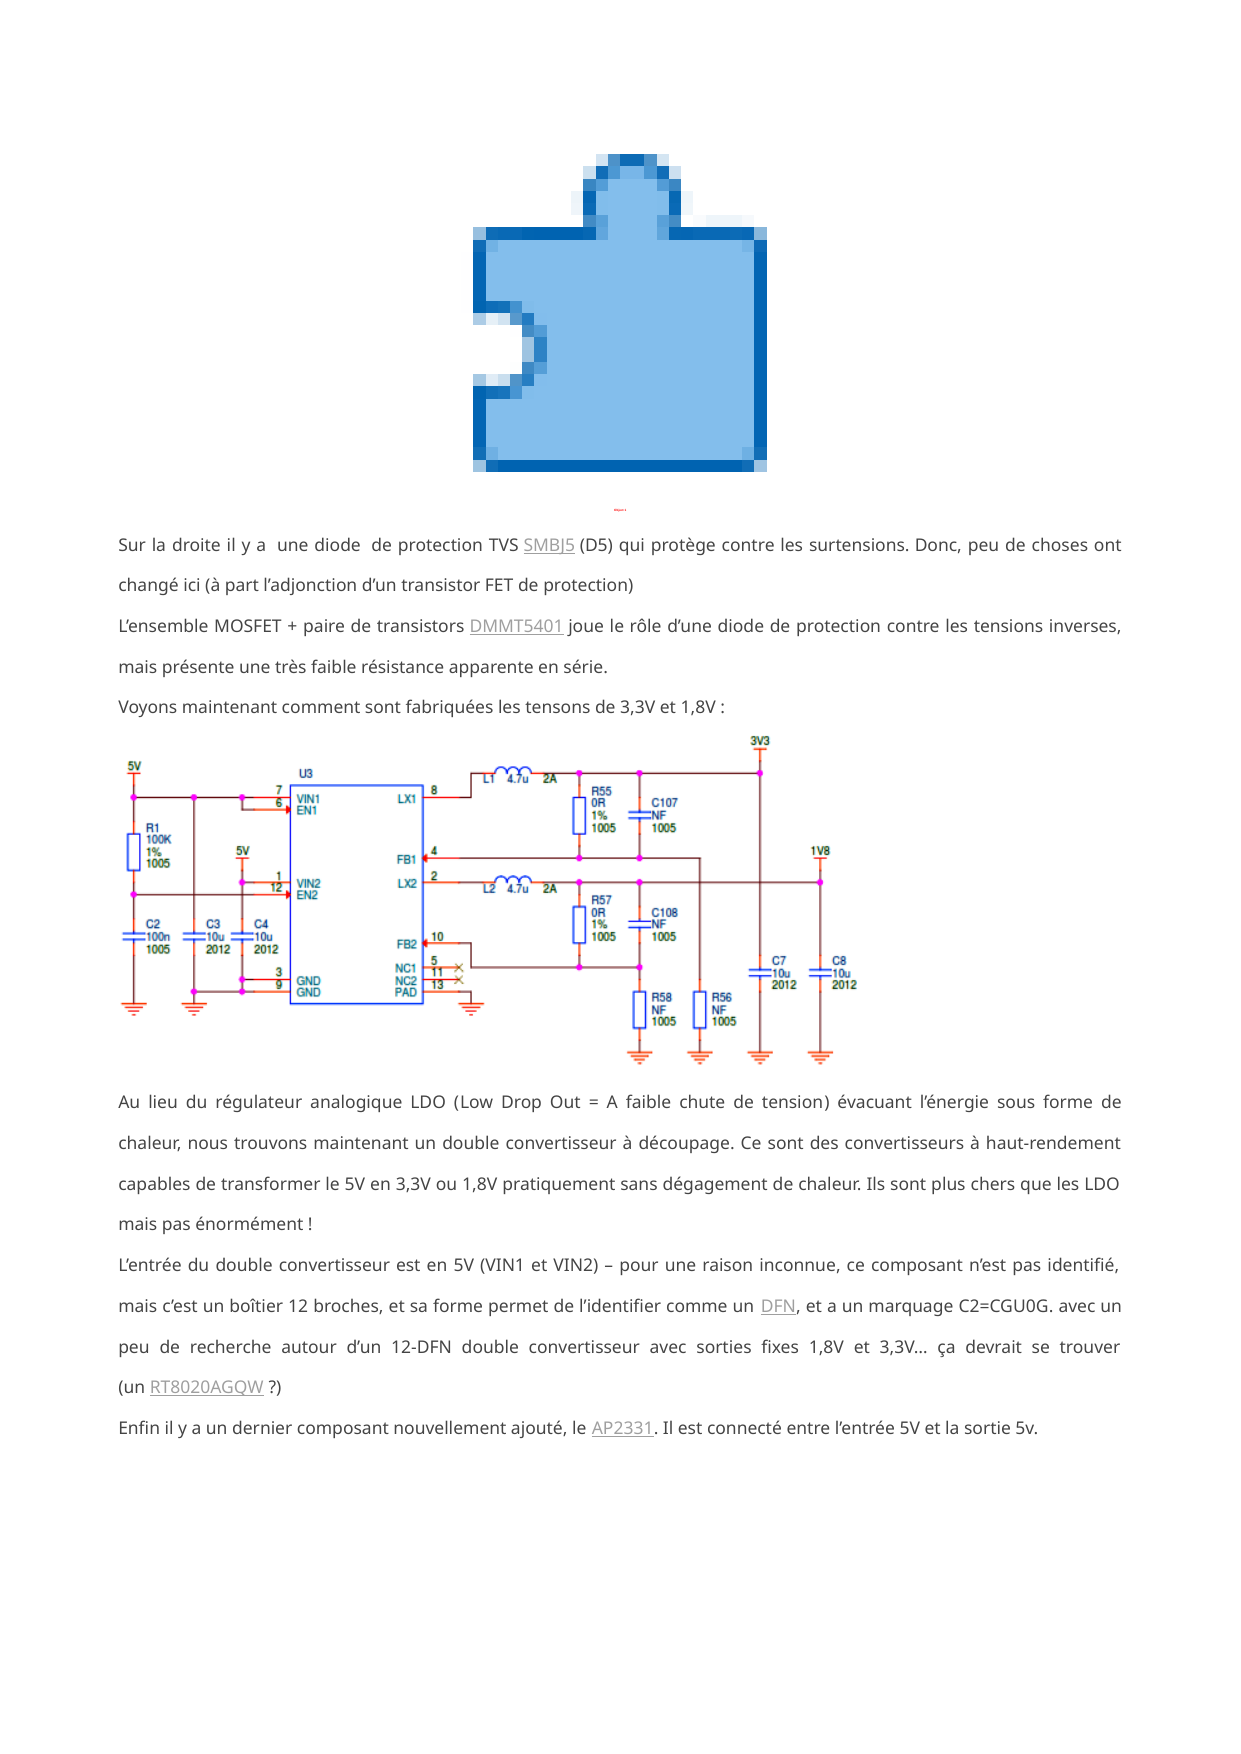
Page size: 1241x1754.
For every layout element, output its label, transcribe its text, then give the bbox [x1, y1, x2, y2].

picture [118, 735, 867, 1070]
text Voyons maintenant comment sont fabriquées les tensons de 3,3V et 1,8V : [118, 695, 1122, 719]
text Enfin il y a un dernier composant nouvellement ajouté, le AP2331. Il est connecté entre l’entrée 5V et la sortie 5v. [118, 1416, 1122, 1439]
text L’ensemble MOSFET + paire de transistors DMMT5401 joue le rôle d’une diode de protection contre les tensions inverses, mais présente une très faible résistance apparente en série. [118, 614, 1122, 678]
text Sur la droite il y a une diode de protection TVS SMBJ5 (D5) qui protège contre les surtensions. Donc, peu de choses ont changé ici (à part l’adjonction d’un transistor FET de protection) [118, 532, 1122, 597]
text Au lieu du régulateur analogique LDO (Low Drop Out = A faible chute de tension) évacuant l’énergie sous forme de chaleur, nous trouvons maintenant un double convertisseur à découpage. Ce sont des convertisseurs à haut-rendement capables de transformer le 5V en 3,3V ou 1,8V pratiquement sans dégagement de chaleur. Ils sont plus chers que les LDO mais pas énormément ! [118, 1090, 1122, 1236]
text L’entrée du double convertisseur est en 5V (VIN1 et VIN2) – pour une raison inconnue, ce composant n’est pas identifié, mais c’est un boîtier 12 broches, et sa forme permet de l’identifier comme un DFN, et a un marquage C2=CGU0G. avec un peu de recherche autour d’un 12-DFN double convertisseur avec sorties fixes 1,8V et 3,3V… ça devrait se trouver (un RT8020AGQW ?) [118, 1253, 1122, 1399]
